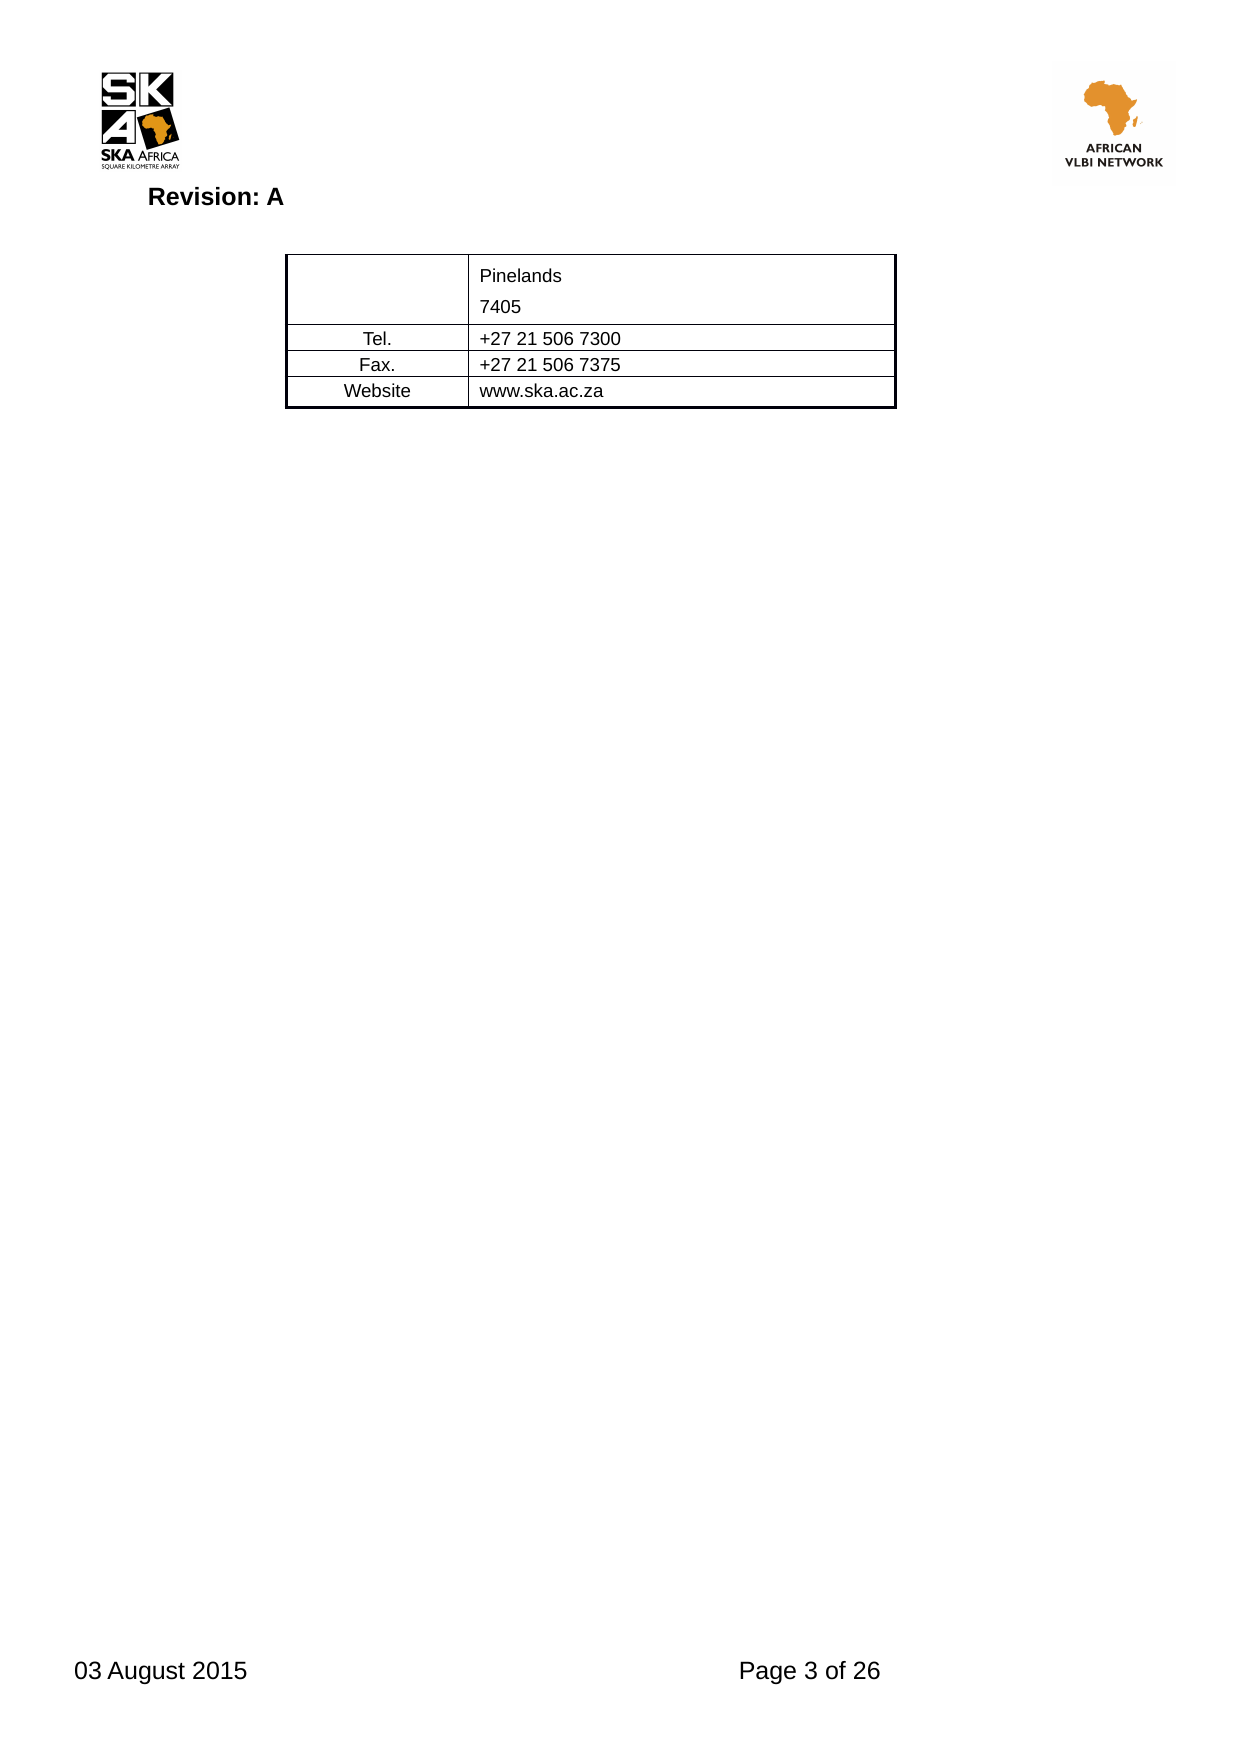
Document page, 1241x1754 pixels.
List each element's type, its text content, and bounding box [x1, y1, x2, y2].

table_cell Pinelands 7405 [469, 255, 894, 323]
table_cell [288, 255, 468, 323]
table_cell Website [288, 377, 468, 406]
table_cell +27 21 506 7375 [469, 351, 894, 376]
picture [98, 70, 183, 172]
table_cell Fax. [288, 351, 468, 376]
picture [1051, 61, 1177, 186]
table_cell +27 21 506 7300 [469, 325, 894, 349]
table_cell www.ska.ac.za [469, 377, 894, 406]
table_cell Tel. [288, 325, 468, 349]
